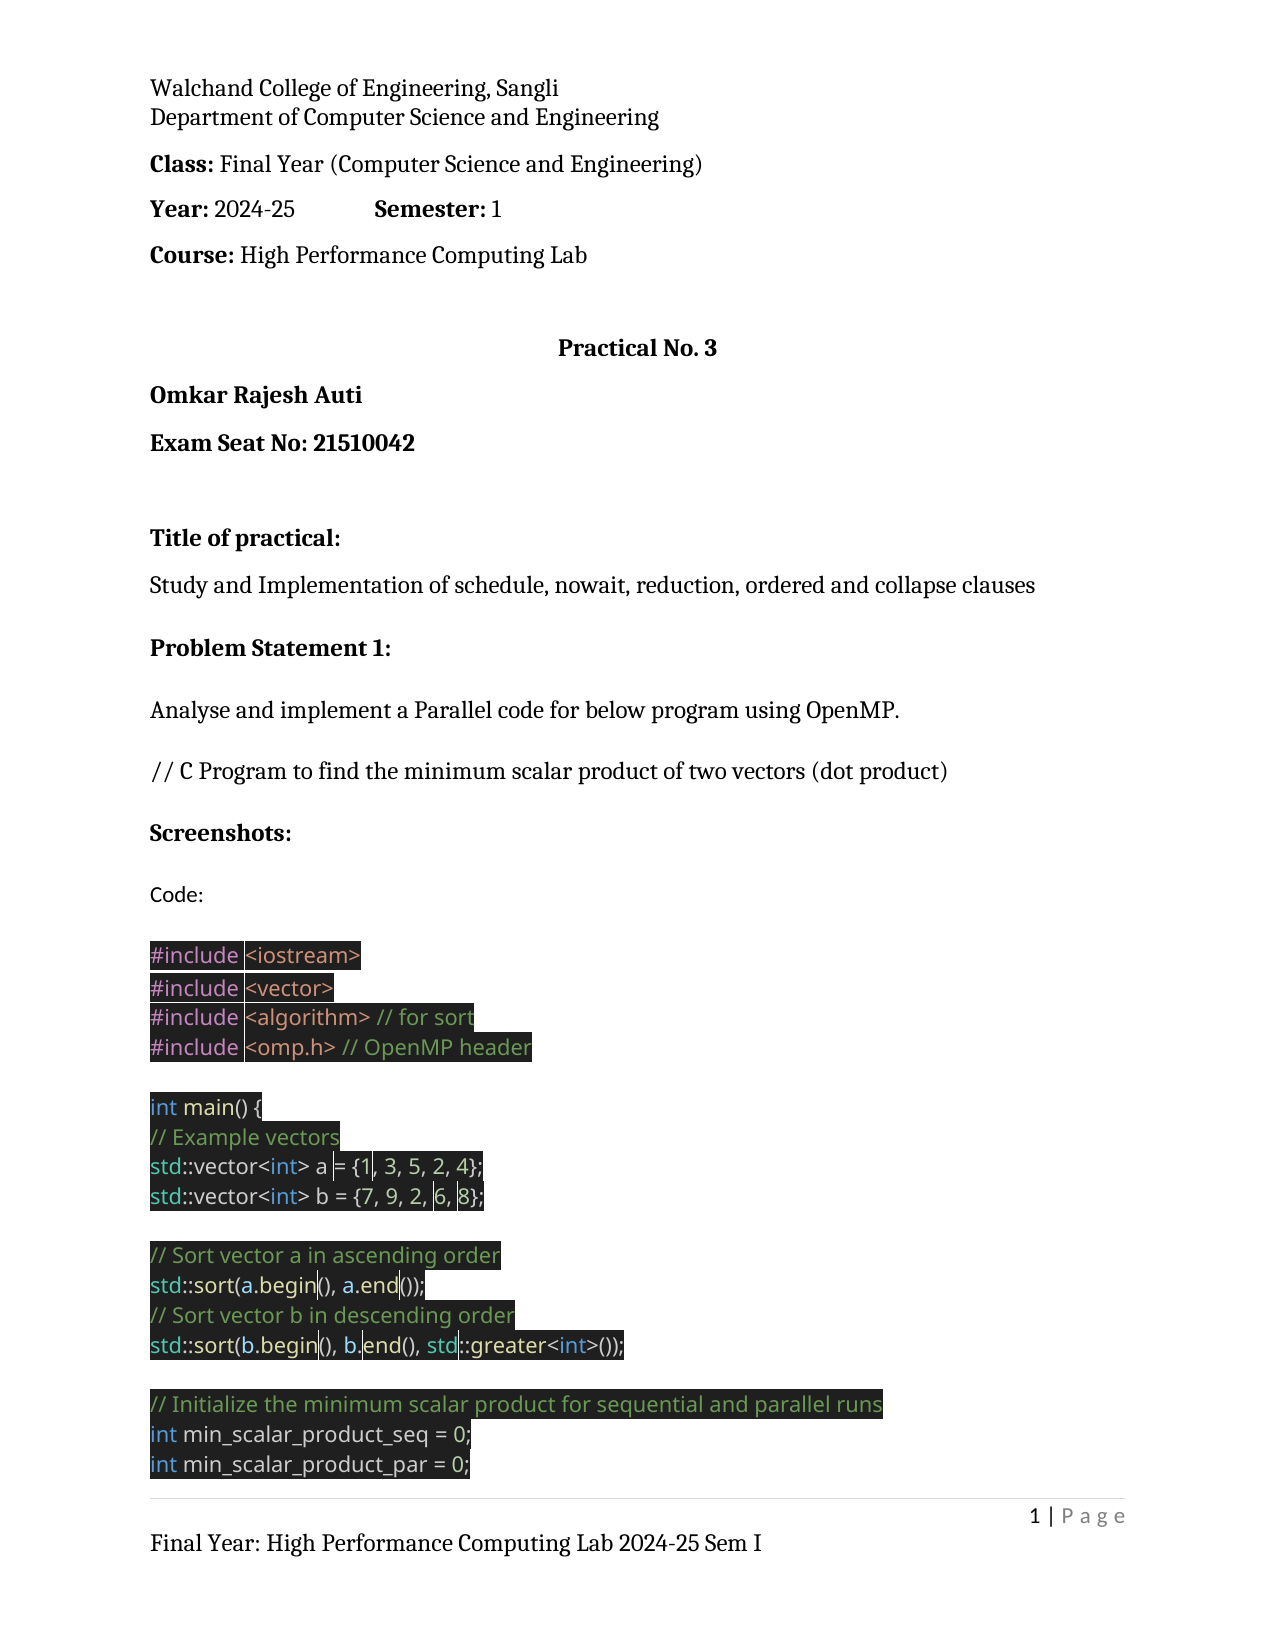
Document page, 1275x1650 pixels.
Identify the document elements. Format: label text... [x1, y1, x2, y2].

text Study and Implementation of schedule, nowait, reduction, ordered and collapse clauses [150, 571, 1125, 600]
text Exam Seat No: 21510042 [150, 429, 1125, 458]
text int min_scalar_product_par = 0; [150, 1449, 1125, 1479]
text #include <iostream> [150, 941, 1125, 970]
text std::vector<int> a = {1, 3, 5, 2, 4}; [150, 1151, 1125, 1181]
text // C Program to find the minimum scalar product of two vectors (dot product) [150, 757, 1125, 786]
text Code: [150, 880, 1125, 908]
text Omkar Rajesh Auti [150, 381, 1125, 410]
text Class: Final Year (Computer Science and Engineering) [150, 150, 1125, 179]
text // Initialize the minimum scalar product for sequential and parallel runs [150, 1389, 1125, 1419]
text int min_scalar_product_seq = 0; [150, 1419, 1125, 1449]
text Problem Statement 1: [150, 633, 1125, 662]
text Title of practical: [150, 524, 1125, 552]
text Practical No. 3 [150, 334, 1125, 362]
text #include <algorithm> // for sort [150, 1002, 1125, 1032]
text Screenshots: [150, 819, 1125, 848]
text std::sort(b.begin(), b.end(), std::greater<int>()); [150, 1330, 1125, 1360]
text std::vector<int> b = {7, 9, 2, 6, 8}; [150, 1181, 1125, 1211]
text // Example vectors [150, 1121, 1125, 1151]
text int main() { [150, 1092, 1125, 1121]
text #include <vector> [150, 973, 1125, 1002]
text // Sort vector a in ascending order [150, 1241, 1125, 1270]
text Year: 2024-25 Semester: 1 [150, 195, 1125, 224]
text Analyse and implement a Parallel code for below program using OpenMP. [150, 696, 1125, 724]
text std::sort(a.begin(), a.end()); [150, 1270, 1125, 1300]
text Course: High Performance Computing Lab [150, 241, 1125, 269]
text #include <omp.h> // OpenMP header [150, 1032, 1125, 1062]
text // Sort vector b in descending order [150, 1300, 1125, 1330]
